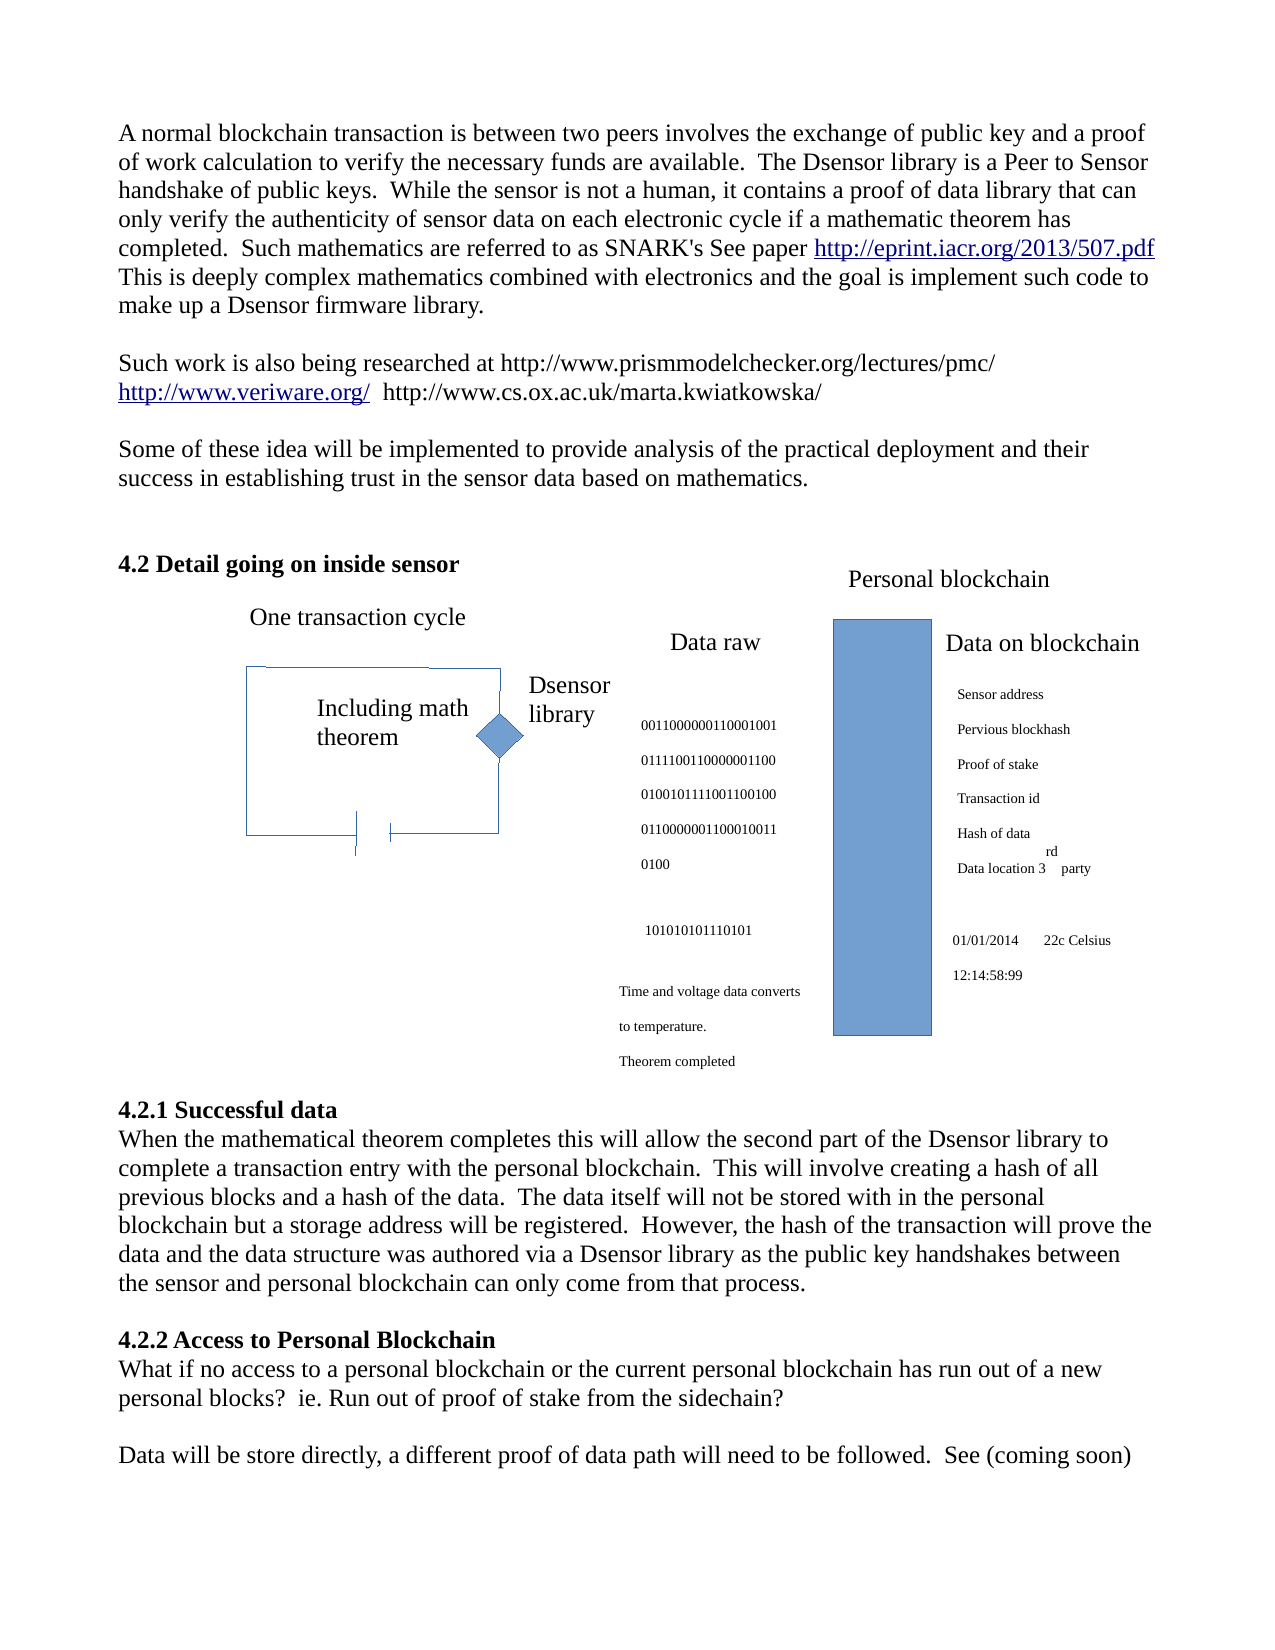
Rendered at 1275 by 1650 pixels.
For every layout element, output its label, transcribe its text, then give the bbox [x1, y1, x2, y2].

text When the mathematical theorem completes this will allow the second part of the Dsensor library to complete a transaction entry with the personal blockchain. This will involve creating a hash of all previous blocks and a hash of the data. The data itself will not be stored with in the personal blockchain but a storage address will be registered. However, the hash of the transaction will prove the data and the data structure was authored via a Dsensor library as the public key handshakes between the sensor and personal blockchain can only come from that process. [118, 1124, 1157, 1297]
text What if no access to a personal blockchain or the current personal blockchain has run out of a new personal blocks? ie. Run out of proof of stake from the sidechain? [118, 1354, 1157, 1412]
text 4.2.2 Access to Personal Blockchain [118, 1326, 1157, 1354]
text A normal blockchain transaction is between two peers involves the exchange of public key and a proof of work calculation to verify the necessary funds are available. The Dsensor library is a Peer to Sensor handshake of public keys. While the sensor is not a human, it contains a proof of data library that can only verify the authenticity of sensor data on each electronic cycle if a mathematic theorem has completed. Such mathematics are referred to as SNARK's See paper http://eprint.iacr.org/2013/507.pdf This is deeply complex mathematics combined with electronics and the goal is implement such code to make up a Dsensor firmware library. [118, 118, 1157, 319]
text Data will be store directly, a different proof of data path will need to be followed. See (coming soon) [118, 1441, 1157, 1469]
text Some of these idea will be implemented to provide analysis of the practical deployment and their success in establishing trust in the sensor data based on mathematics. [118, 434, 1157, 492]
text Such work is also being researched at http://www.prismmodelchecker.org/lectures/pmc/ http://www.veriware.org/ http://www.cs.ox.ac.uk/marta.kwiatkowska/ [118, 348, 1157, 406]
text 4.2.1 Successful data [118, 1096, 1157, 1124]
text 4.2 Detail going on inside sensor [118, 549, 1157, 578]
